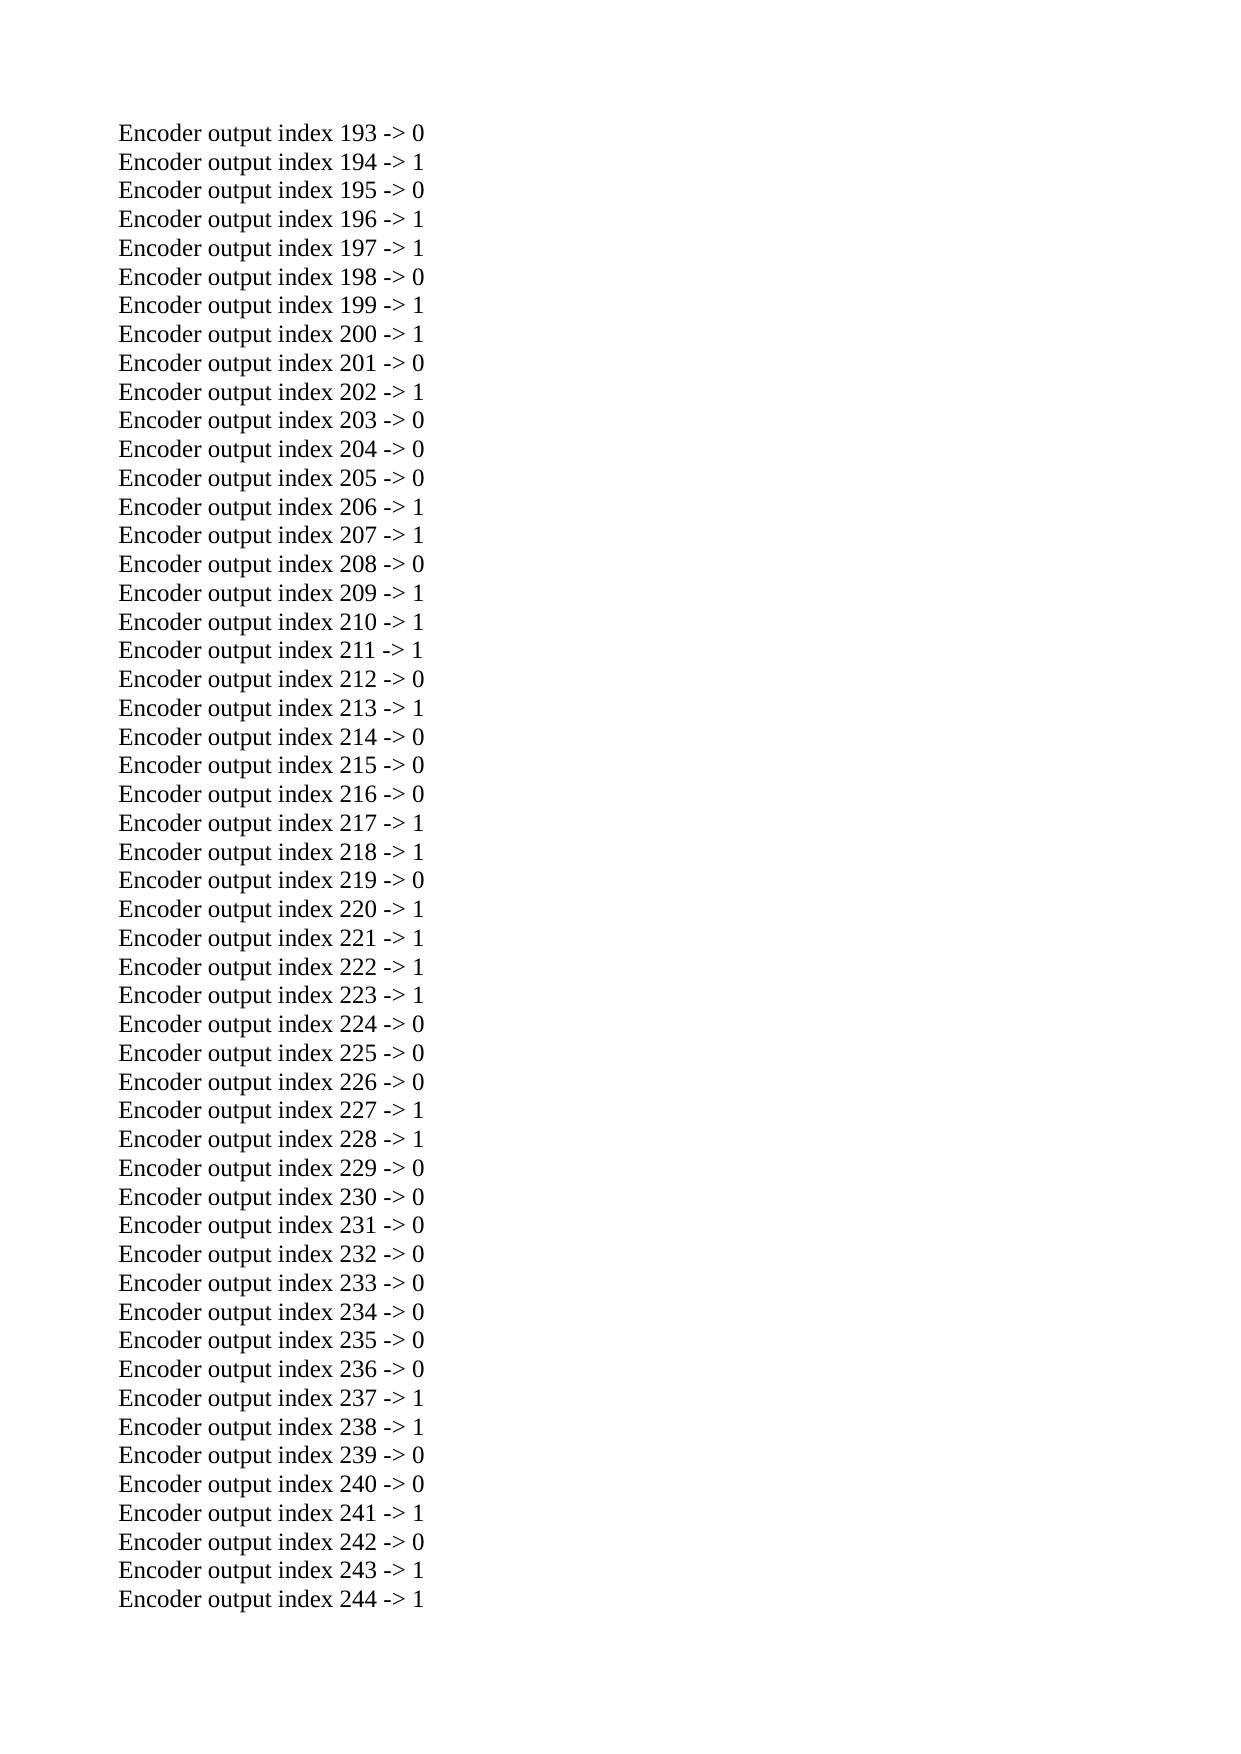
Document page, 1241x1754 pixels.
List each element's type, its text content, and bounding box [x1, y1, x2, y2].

text Encoder output index 213 -> 1 [118, 693, 1122, 722]
text Encoder output index 201 -> 0 [118, 348, 1122, 377]
text Encoder output index 204 -> 0 [118, 434, 1122, 463]
text Encoder output index 222 -> 1 [118, 952, 1122, 981]
text Encoder output index 244 -> 1 [118, 1584, 1122, 1613]
text Encoder output index 243 -> 1 [118, 1556, 1122, 1584]
text Encoder output index 237 -> 1 [118, 1383, 1122, 1412]
text Encoder output index 215 -> 0 [118, 751, 1122, 779]
text Encoder output index 236 -> 0 [118, 1354, 1122, 1383]
text Encoder output index 197 -> 1 [118, 233, 1122, 262]
text Encoder output index 221 -> 1 [118, 923, 1122, 952]
text Encoder output index 193 -> 0 [118, 118, 1122, 147]
text Encoder output index 208 -> 0 [118, 549, 1122, 578]
text Encoder output index 209 -> 1 [118, 578, 1122, 607]
text Encoder output index 224 -> 0 [118, 1009, 1122, 1038]
text Encoder output index 235 -> 0 [118, 1326, 1122, 1354]
text Encoder output index 203 -> 0 [118, 406, 1122, 434]
text Encoder output index 217 -> 1 [118, 808, 1122, 837]
text Encoder output index 198 -> 0 [118, 262, 1122, 291]
text Encoder output index 241 -> 1 [118, 1498, 1122, 1527]
text Encoder output index 226 -> 0 [118, 1067, 1122, 1096]
text Encoder output index 225 -> 0 [118, 1038, 1122, 1067]
text Encoder output index 232 -> 0 [118, 1239, 1122, 1268]
text Encoder output index 219 -> 0 [118, 866, 1122, 894]
text Encoder output index 238 -> 1 [118, 1412, 1122, 1441]
text Encoder output index 239 -> 0 [118, 1441, 1122, 1469]
text Encoder output index 227 -> 1 [118, 1096, 1122, 1124]
text Encoder output index 220 -> 1 [118, 894, 1122, 923]
text Encoder output index 231 -> 0 [118, 1211, 1122, 1239]
text Encoder output index 196 -> 1 [118, 204, 1122, 233]
text Encoder output index 229 -> 0 [118, 1153, 1122, 1182]
text Encoder output index 223 -> 1 [118, 981, 1122, 1009]
text Encoder output index 194 -> 1 [118, 147, 1122, 176]
text Encoder output index 207 -> 1 [118, 521, 1122, 549]
text Encoder output index 216 -> 0 [118, 779, 1122, 808]
text Encoder output index 195 -> 0 [118, 176, 1122, 204]
text Encoder output index 234 -> 0 [118, 1297, 1122, 1326]
text Encoder output index 200 -> 1 [118, 319, 1122, 348]
text Encoder output index 242 -> 0 [118, 1527, 1122, 1556]
text Encoder output index 212 -> 0 [118, 664, 1122, 693]
text Encoder output index 218 -> 1 [118, 837, 1122, 866]
text Encoder output index 210 -> 1 [118, 607, 1122, 636]
text Encoder output index 228 -> 1 [118, 1124, 1122, 1153]
text Encoder output index 214 -> 0 [118, 722, 1122, 751]
text Encoder output index 211 -> 1 [118, 636, 1122, 664]
text Encoder output index 230 -> 0 [118, 1182, 1122, 1211]
text Encoder output index 233 -> 0 [118, 1268, 1122, 1297]
text Encoder output index 202 -> 1 [118, 377, 1122, 406]
text Encoder output index 206 -> 1 [118, 492, 1122, 521]
text Encoder output index 205 -> 0 [118, 463, 1122, 492]
text Encoder output index 199 -> 1 [118, 291, 1122, 319]
text Encoder output index 240 -> 0 [118, 1469, 1122, 1498]
